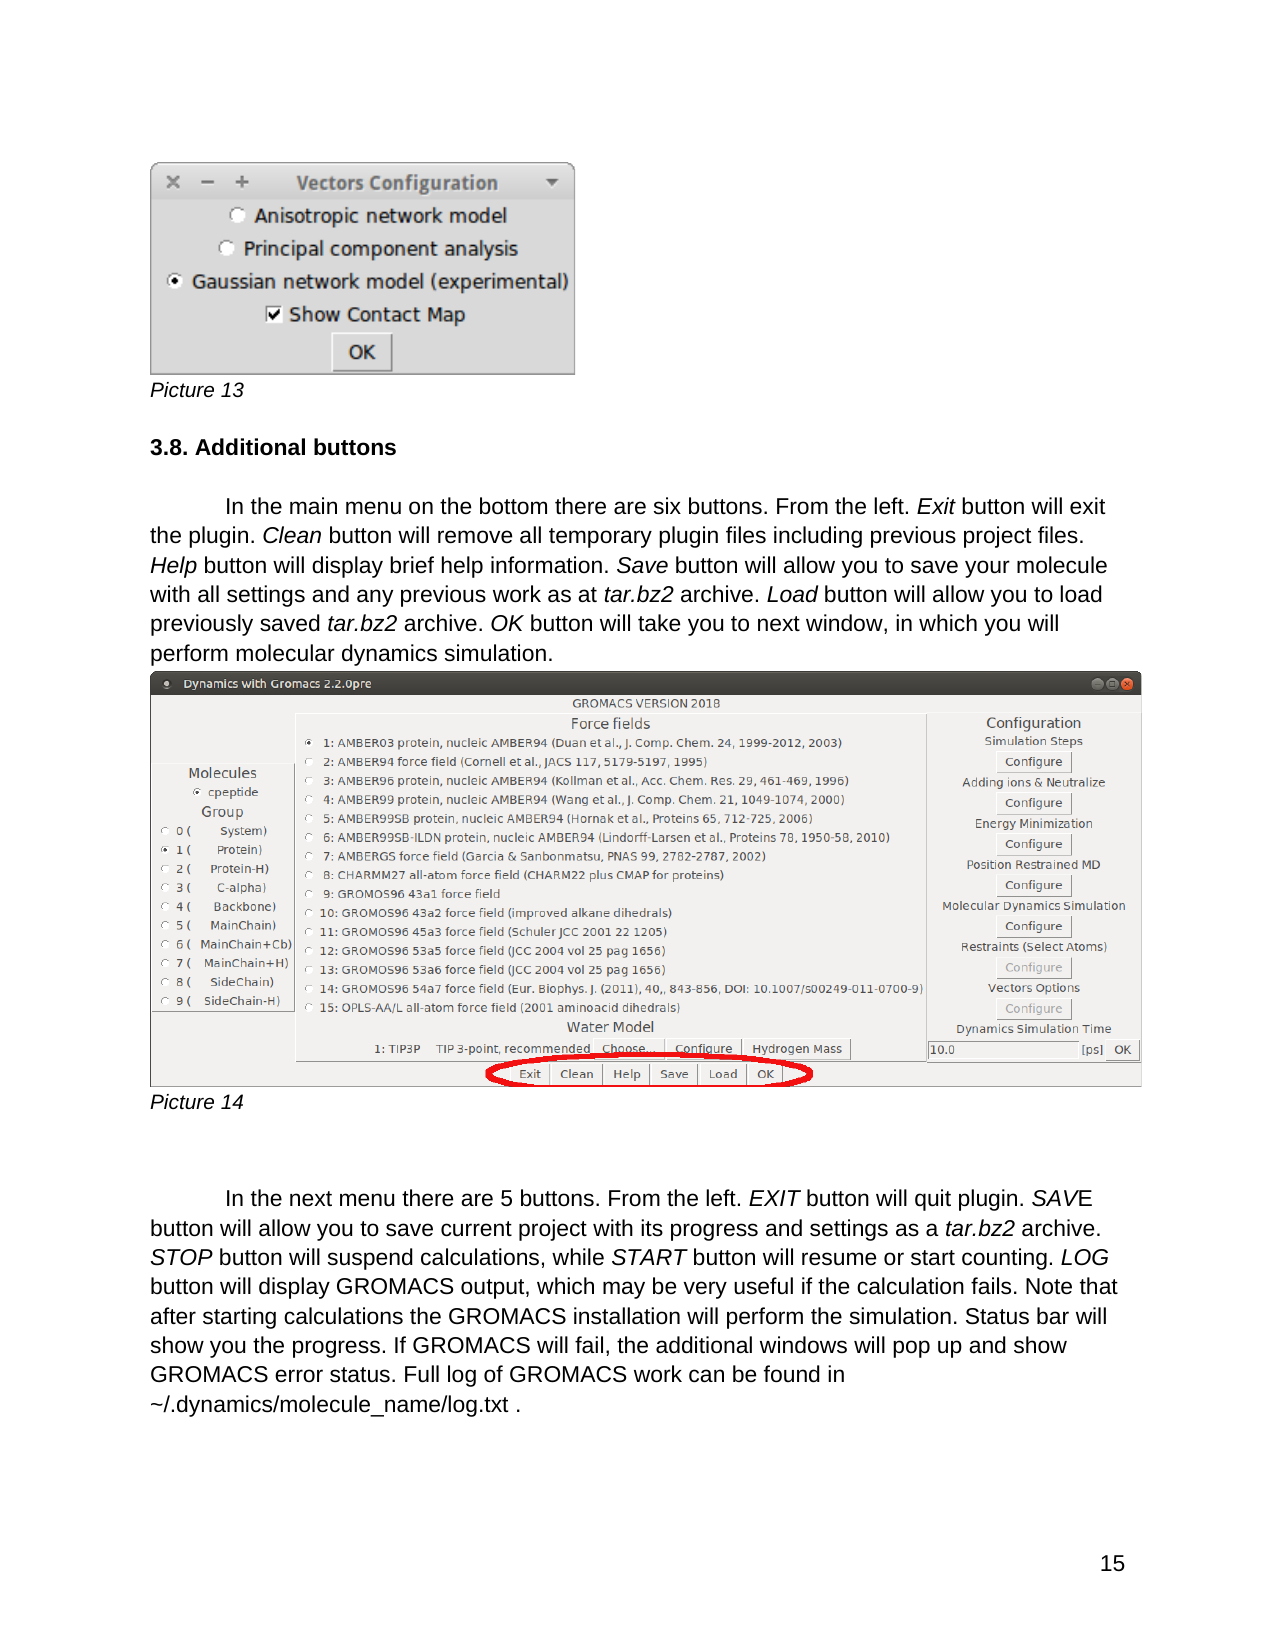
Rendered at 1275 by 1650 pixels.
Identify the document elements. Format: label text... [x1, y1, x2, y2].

text 3.8. Additional buttons [150, 435, 1125, 460]
text In the next menu there are 5 buttons. From the left. EXIT button will quit plugin. SAVE button will allow you to save current project with its progress and settings as a tar.bz2 archive. STOP button will suspend calculations, while START button will resume or start counting. LOG button will display GROMACS output, which may be very useful if the calculation fails. Note that after starting calculations the GROMACS installation will perform the simulation. Status bar will show you the progress. If GROMACS will fail, the additional windows will pop up and show GROMACS error status. Full log of GROMACS work can be found in ~/.dynamics/molecule_name/log.txt . [150, 1186, 1125, 1417]
text Picture 14 [150, 1087, 1142, 1114]
text In the main menu on the bottom there are six buttons. From the left. Exit button will exit the plugin. Clean button will remove all temporary plugin files including previous project files. Help button will display brief help information. Save button will allow you to save your molecule with all settings and any previous work as at tar.bz2 archive. Load button will allow you to load previously saved tar.bz2 archive. OK button will take you to next window, in which you will perform molecular dynamics simulation. [150, 493, 1125, 666]
text Picture 13 [150, 375, 575, 402]
picture [150, 671, 1142, 1087]
picture [150, 162, 575, 375]
